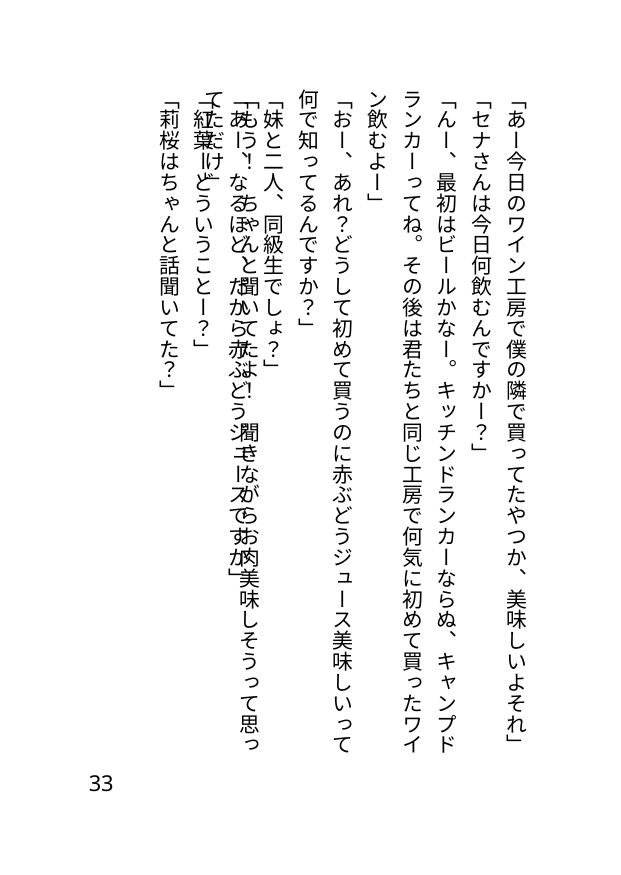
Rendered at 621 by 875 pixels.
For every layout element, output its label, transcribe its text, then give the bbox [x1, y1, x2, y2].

text 「おー、あれ？どうして初めて買うのに赤ぶどうジュース美味しいって何で知ってるんですか？」 [293, 88, 358, 768]
text 「莉桜はちゃんと話聞いてた？」 [154, 88, 185, 768]
text 「妹と二人、同級生でしょ？」 [265, 88, 289, 768]
text 「セナさんは今日何飲むんですかー？」 [467, 88, 497, 768]
text 「んー、最初はビールかなー。キッチンドランカーならぬ、キャンプドランカーってね。その後は君たちと同じ工房で何気に初めて買ったワイン飲むよー」 [363, 88, 462, 768]
text 「あー今日のワイン工房で僕の隣で買ってたやつか、美味しいよそれ」 [501, 88, 532, 768]
text 「もう！ ちゃんと聞いてたよ！ 聞きながらお肉美味しそうって思ってただけ」 [200, 88, 265, 768]
text 「紅葉ーどういうことー？」 [189, 88, 200, 768]
